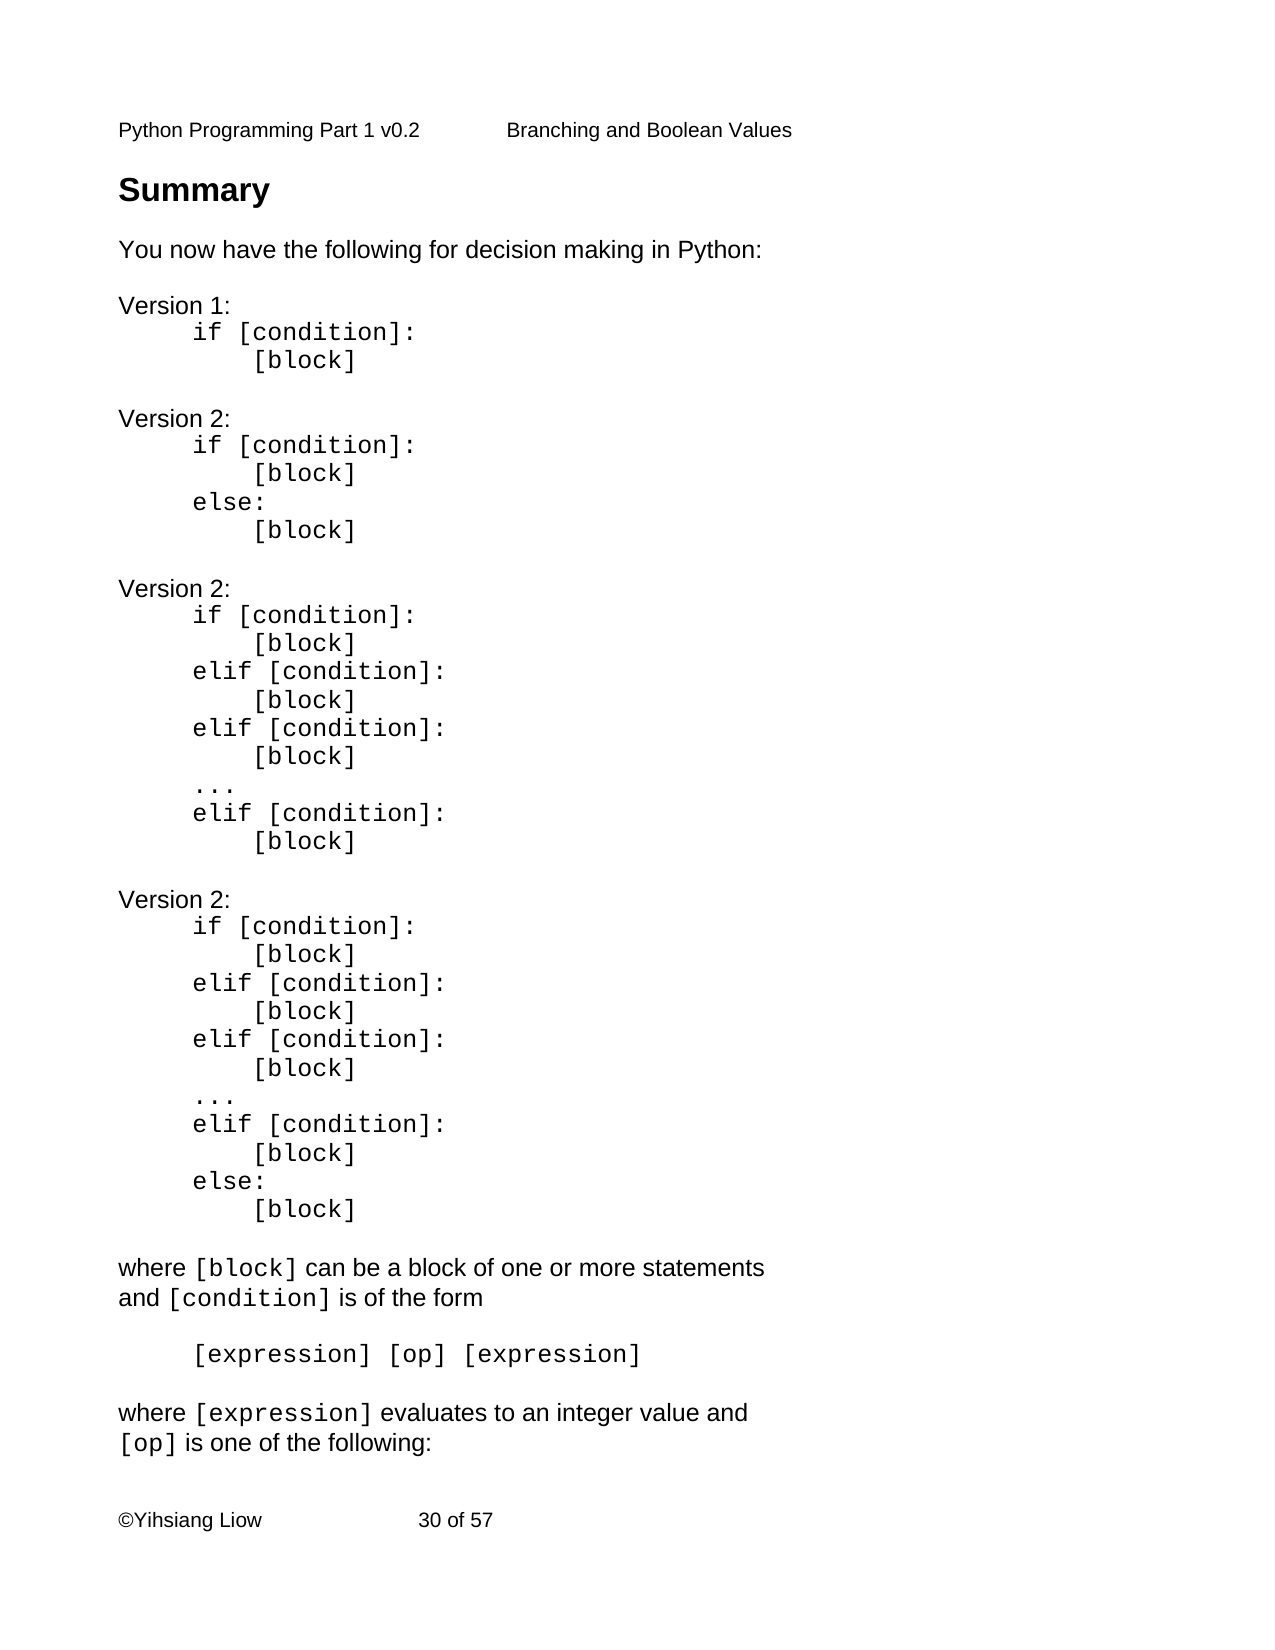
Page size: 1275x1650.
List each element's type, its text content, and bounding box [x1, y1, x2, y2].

text [block] [118, 687, 793, 716]
text [block] [118, 744, 793, 772]
text else: [118, 1168, 793, 1197]
text Version 2: [118, 405, 793, 433]
text if [condition]: [118, 602, 793, 631]
text Version 2: [118, 886, 793, 913]
text elif [condition]: [118, 1027, 793, 1055]
text elif [condition]: [118, 1112, 793, 1140]
text [block] [118, 461, 793, 489]
text if [condition]: [118, 320, 793, 348]
text where [block] can be a block of one or more statements and [condition] is of the form [118, 1253, 793, 1314]
text [block] [118, 829, 793, 857]
text [block] [118, 942, 793, 970]
text [block] [118, 631, 793, 659]
text Version 2: [118, 574, 793, 602]
text where [expression] evaluates to an integer value and [op] is one of the following: [118, 1399, 793, 1459]
text [block] [118, 348, 793, 376]
text elif [condition]: [118, 659, 793, 687]
text You now have the following for decision making in Python: [118, 236, 793, 264]
text [block] [118, 1197, 793, 1225]
text if [condition]: [118, 433, 793, 461]
text [block] [118, 518, 793, 546]
text if [condition]: [118, 913, 793, 942]
text [expression] [op] [expression] [118, 1342, 793, 1370]
text Summary [118, 171, 793, 208]
text ... [118, 772, 793, 801]
text elif [condition]: [118, 716, 793, 744]
text ... [118, 1083, 793, 1112]
text elif [condition]: [118, 970, 793, 998]
text elif [condition]: [118, 801, 793, 829]
text Version 1: [118, 292, 793, 320]
text [block] [118, 998, 793, 1027]
text [block] [118, 1140, 793, 1168]
text [block] [118, 1055, 793, 1083]
text else: [118, 489, 793, 518]
